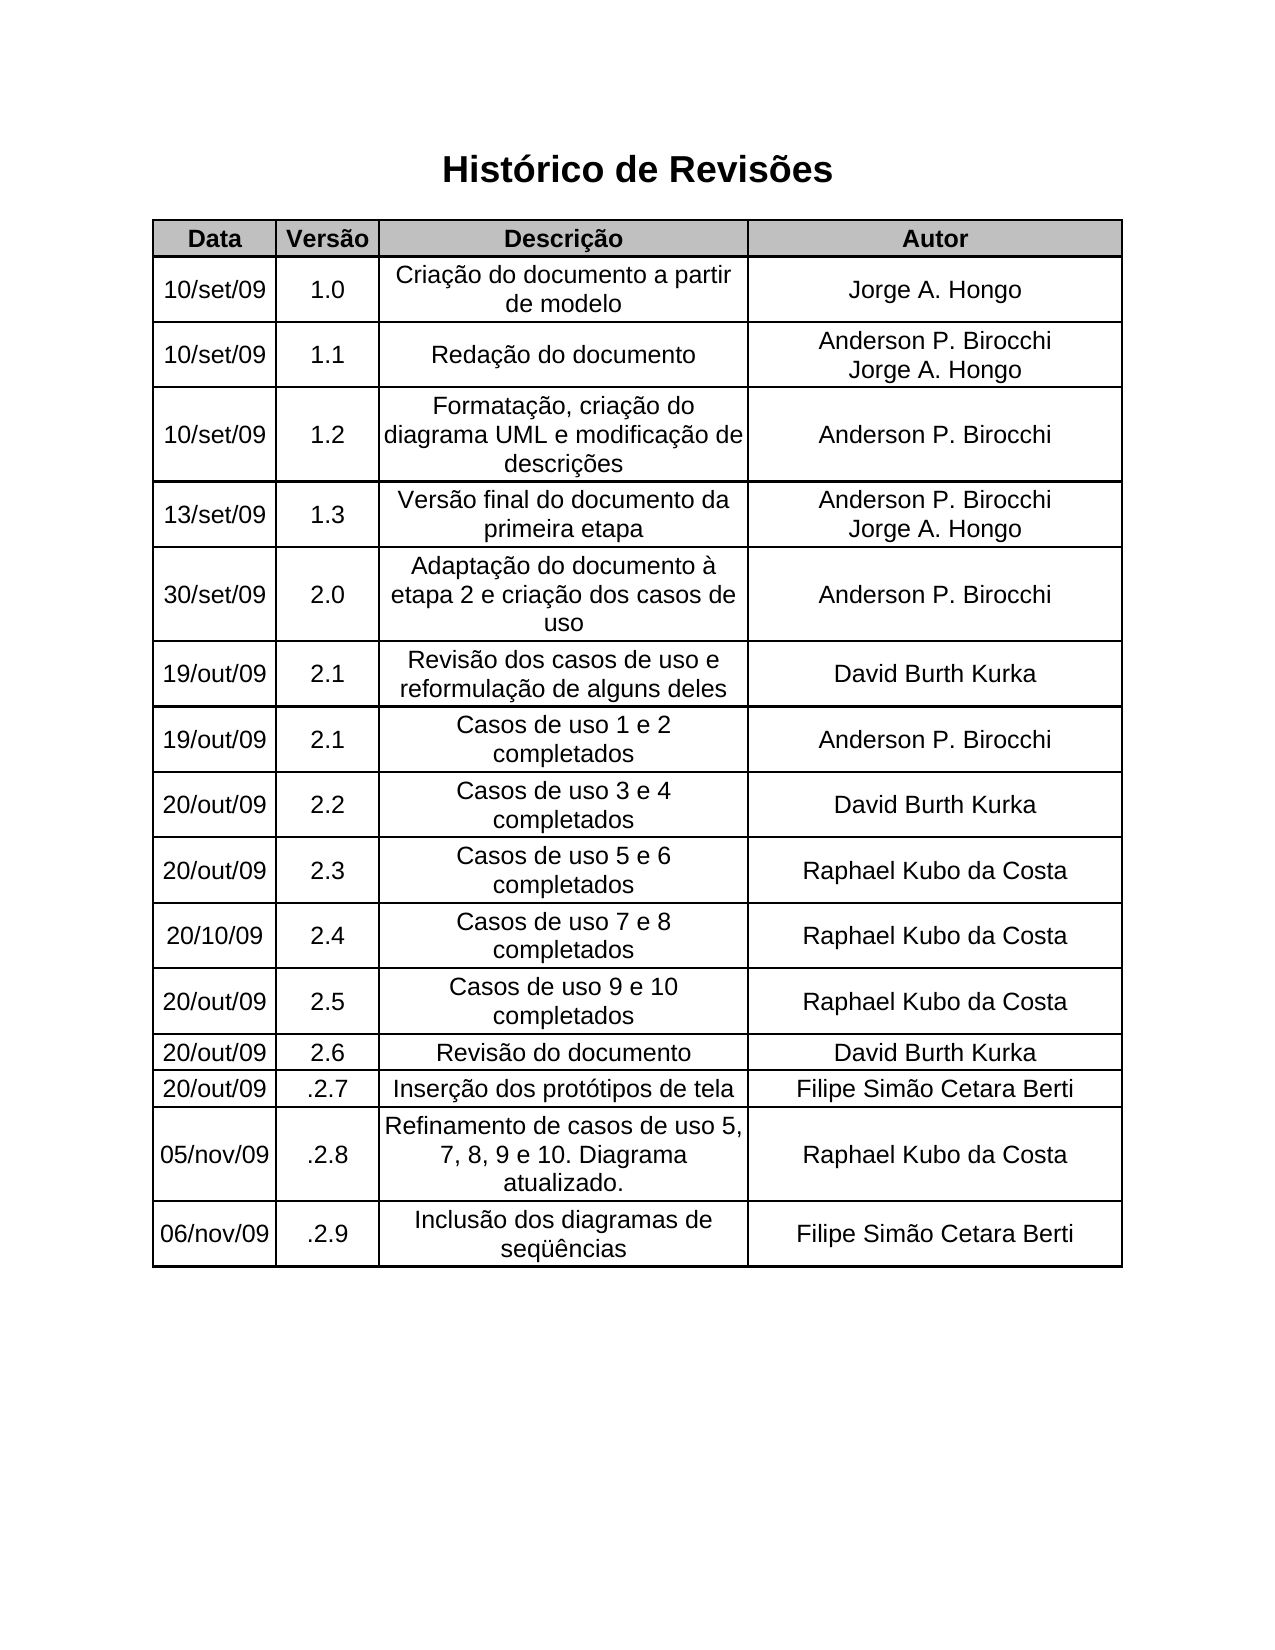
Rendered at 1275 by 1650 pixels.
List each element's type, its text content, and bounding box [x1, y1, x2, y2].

table_cell Casos de uso 7 e 8 completados [380, 904, 747, 967]
table_cell Revisão do documento [380, 1035, 747, 1069]
table_cell 20/out/09 [154, 773, 275, 836]
table_cell Revisão dos casos de uso e reformulação de alguns deles [380, 642, 747, 705]
table_header Autor [749, 221, 1121, 255]
table_cell Versão final do documento da primeira etapa [380, 483, 747, 546]
table_cell 1.3 [277, 483, 378, 546]
table_header Versão [277, 221, 378, 255]
table_cell 2.6 [277, 1035, 378, 1069]
table_cell 05/nov/09 [154, 1108, 275, 1200]
table_cell 2.4 [277, 904, 378, 967]
table_cell 2.3 [277, 838, 378, 902]
table_cell 10/set/09 [154, 258, 275, 321]
table_cell 30/set/09 [154, 548, 275, 640]
table_cell Anderson P. Birocchi [749, 548, 1121, 640]
table_cell 13/set/09 [154, 483, 275, 546]
table_cell Criação do documento a partir de modelo [380, 258, 747, 321]
table_cell Raphael Kubo da Costa [749, 838, 1121, 902]
table_cell 06/nov/09 [154, 1202, 275, 1265]
table_cell Filipe Simão Cetara Berti [749, 1202, 1121, 1265]
table_cell 10/set/09 [154, 388, 275, 480]
table_cell 19/out/09 [154, 708, 275, 771]
table_cell Inserção dos protótipos de tela [380, 1071, 747, 1106]
text Histórico de Revisões [118, 147, 1157, 190]
table_cell 1.1 [277, 323, 378, 386]
table_cell 2.2 [277, 773, 378, 836]
table_cell David Burth Kurka [749, 1035, 1121, 1069]
table_cell Casos de uso 5 e 6 completados [380, 838, 747, 902]
table_cell 2.0 [277, 548, 378, 640]
table_cell 20/out/09 [154, 838, 275, 902]
table_cell 1.2 [277, 388, 378, 480]
table_cell Inclusão dos diagramas de seqüências [380, 1202, 747, 1265]
table_cell 20/out/09 [154, 1035, 275, 1069]
table_cell David Burth Kurka [749, 773, 1121, 836]
table_cell .2.9 [277, 1202, 378, 1265]
table_cell Refinamento de casos de uso 5, 7, 8, 9 e 10. Diagrama atualizado. [380, 1108, 747, 1200]
table_cell Raphael Kubo da Costa [749, 969, 1121, 1032]
table_cell Redação do documento [380, 323, 747, 386]
table_header Descrição [380, 221, 747, 255]
table_cell Filipe Simão Cetara Berti [749, 1071, 1121, 1106]
table_cell Anderson P. Birocchi [749, 388, 1121, 480]
table_cell 10/set/09 [154, 323, 275, 386]
table_cell Formatação, criação do diagrama UML e modificação de descrições [380, 388, 747, 480]
table_cell 2.1 [277, 708, 378, 771]
table_cell 20/10/09 [154, 904, 275, 967]
table_cell Jorge A. Hongo [749, 258, 1121, 321]
table_cell Anderson P. Birocchi Jorge A. Hongo [749, 483, 1121, 546]
table_cell Anderson P. Birocchi [749, 708, 1121, 771]
table_header Data [154, 221, 275, 255]
table_cell 2.1 [277, 642, 378, 705]
table_cell 20/out/09 [154, 1071, 275, 1106]
table_cell Casos de uso 9 e 10 completados [380, 969, 747, 1032]
table_cell Raphael Kubo da Costa [749, 1108, 1121, 1200]
table_cell Anderson P. Birocchi Jorge A. Hongo [749, 323, 1121, 386]
table_cell David Burth Kurka [749, 642, 1121, 705]
table_cell 1.0 [277, 258, 378, 321]
table_cell .2.7 [277, 1071, 378, 1106]
table_cell Raphael Kubo da Costa [749, 904, 1121, 967]
table_cell .2.8 [277, 1108, 378, 1200]
table_cell 20/out/09 [154, 969, 275, 1032]
table_cell Casos de uso 3 e 4 completados [380, 773, 747, 836]
table_cell 19/out/09 [154, 642, 275, 705]
table_cell Casos de uso 1 e 2 completados [380, 708, 747, 771]
table_cell 2.5 [277, 969, 378, 1032]
table_cell Adaptação do documento à etapa 2 e criação dos casos de uso [380, 548, 747, 640]
